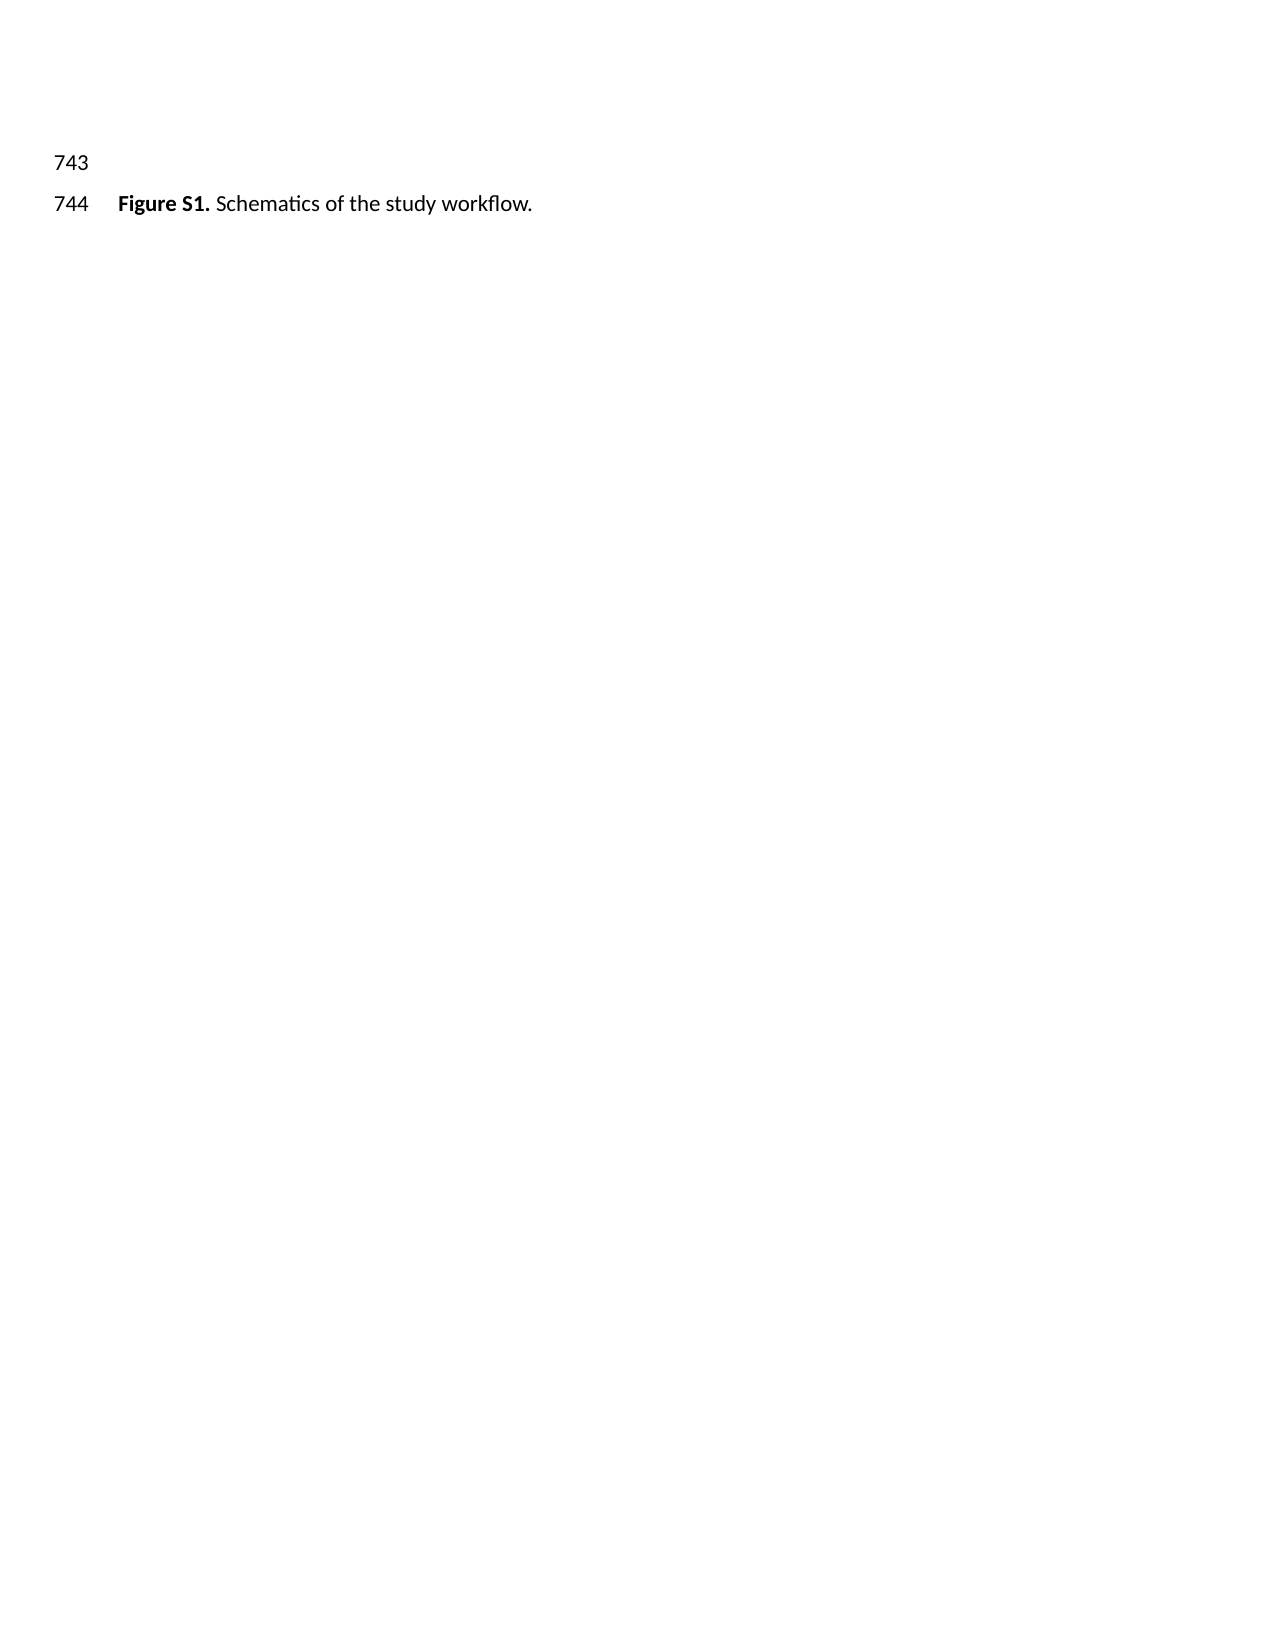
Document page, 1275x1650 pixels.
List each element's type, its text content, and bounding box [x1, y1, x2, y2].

text Figure S1. Schematics of the study workflow. [118, 189, 1157, 218]
